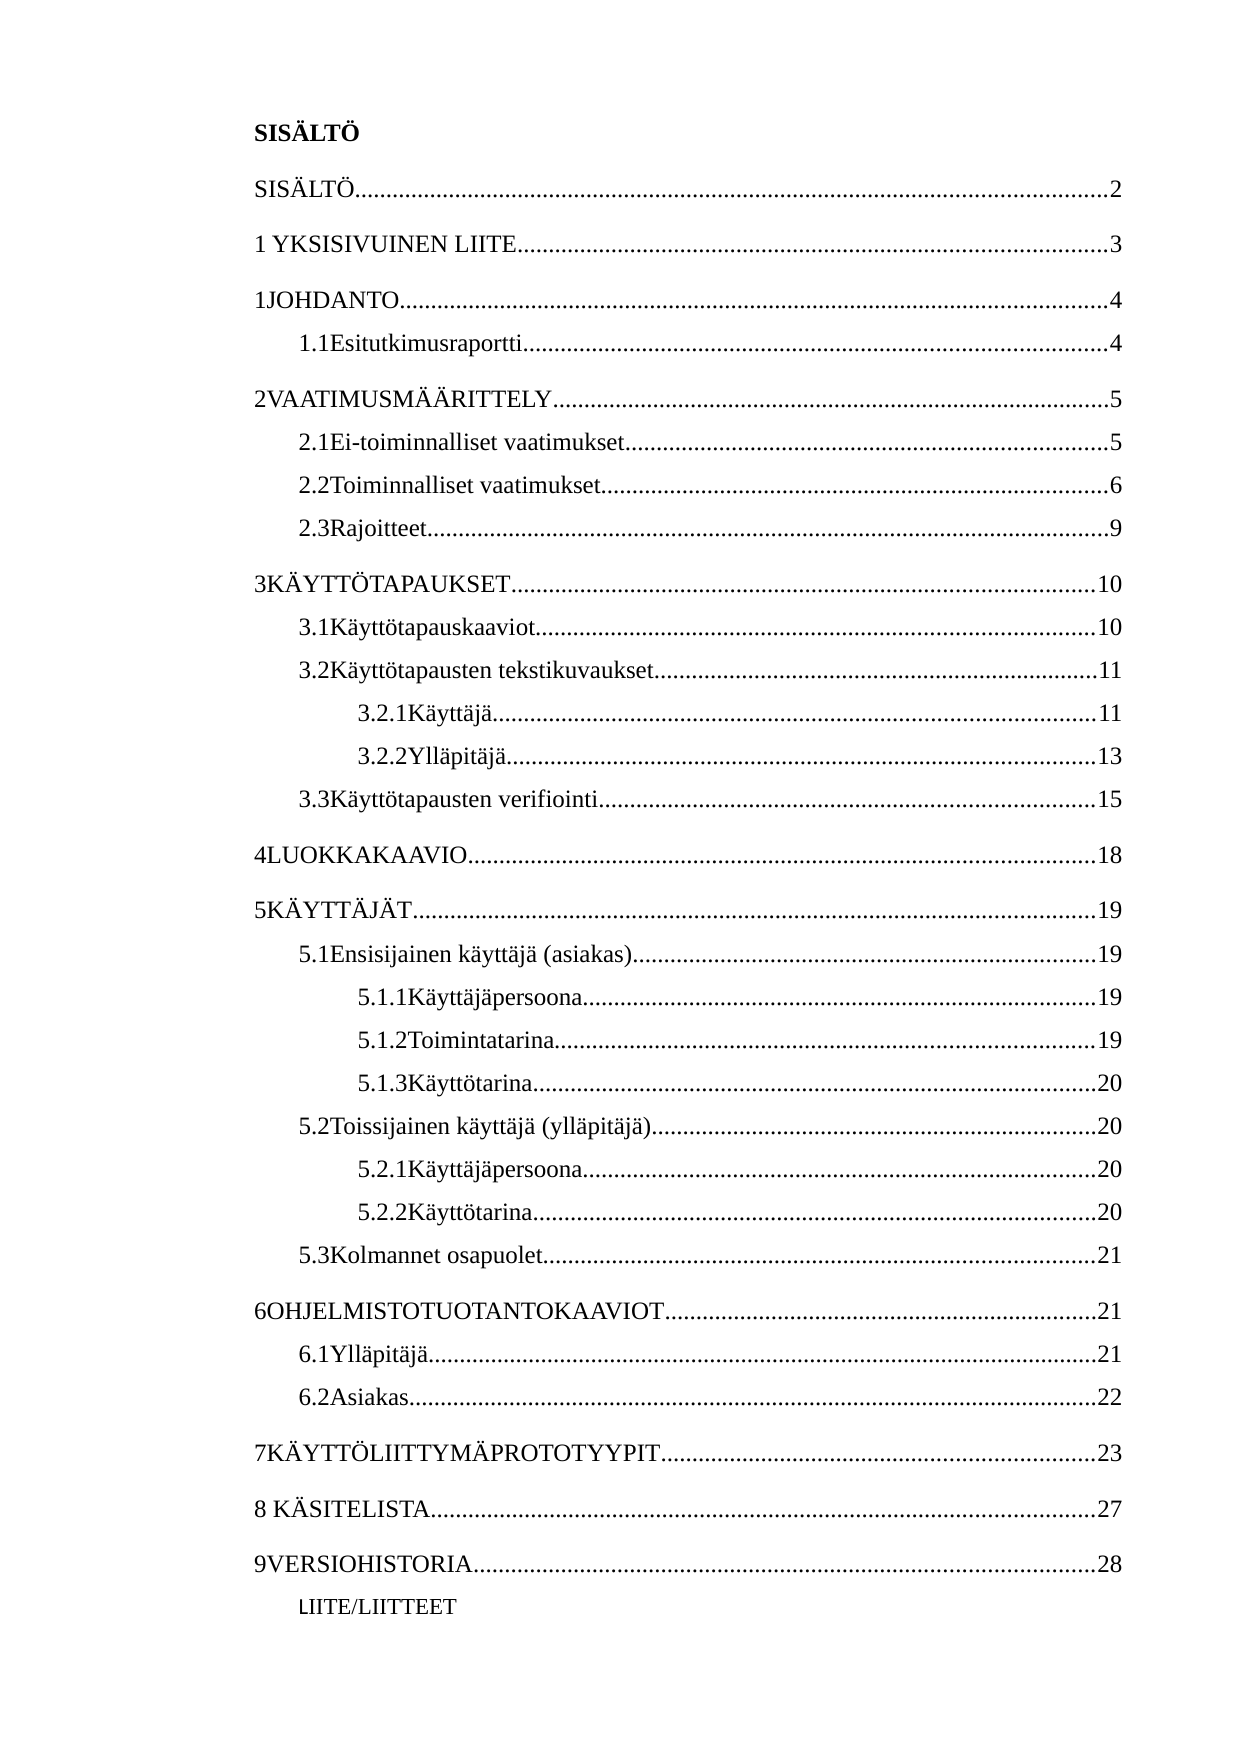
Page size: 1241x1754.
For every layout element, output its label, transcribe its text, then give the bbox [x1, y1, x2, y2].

text 3.2.1Käyttäjä 11 [357, 698, 1122, 727]
subtitle SISÄLTÖ [254, 118, 1122, 147]
text 5KÄYTTÄJÄT 19 [254, 896, 1122, 924]
text 2VAATIMUSMÄÄRITTELY 5 [254, 384, 1122, 412]
text 2.2Toiminnalliset vaatimukset 6 [298, 470, 1122, 499]
text 2.3Rajoitteet 9 [298, 513, 1122, 542]
text 4Luokkakaavio 18 [254, 840, 1122, 869]
text 5.2.2Käyttötarina 20 [357, 1197, 1122, 1226]
text 5.2Toissijainen käyttäjä (ylläpitäjä) 20 [298, 1111, 1122, 1140]
text 5.1.1Käyttäjäpersoona 19 [357, 982, 1122, 1011]
text 8 Käsitelista 27 [254, 1494, 1122, 1522]
text 5.1Ensisijainen käyttäjä (asiakas) 19 [298, 939, 1122, 967]
text 3.1Käyttötapauskaaviot 10 [298, 612, 1122, 641]
text 9Versiohistoria 28 [254, 1549, 1122, 1578]
text 2.1Ei-toiminnalliset vaatimukset 5 [298, 427, 1122, 456]
text 6Ohjelmistotuotantokaaviot 21 [254, 1296, 1122, 1325]
text 5.2.1Käyttäjäpersoona 20 [357, 1154, 1122, 1183]
text 3.2.2Ylläpitäjä 13 [357, 741, 1122, 770]
text 7Käyttöliittymäprototyypit 23 [254, 1438, 1122, 1467]
text 5.1.2Toimintatarina 19 [357, 1025, 1122, 1054]
text 6.1Ylläpitäjä 21 [298, 1339, 1122, 1368]
text 3Käyttötapaukset 10 [254, 569, 1122, 597]
text 5.1.3Käyttötarina 20 [357, 1068, 1122, 1097]
text 1.1Esitutkimusraportti 4 [298, 328, 1122, 357]
text 1 Yksisivuinen liite 3 [254, 229, 1122, 258]
text 3.2Käyttötapausten tekstikuvaukset 11 [298, 655, 1122, 684]
text 1JOHDANTO 4 [254, 285, 1122, 314]
text 6.2Asiakas 22 [298, 1382, 1122, 1411]
text 5.3Kolmannet osapuolet 21 [298, 1241, 1122, 1269]
text 3.3Käyttötapausten verifiointi 15 [298, 784, 1122, 813]
text LIITE/LIITTEET [298, 1592, 1122, 1621]
text SISÄLTÖ 2 [254, 174, 1122, 202]
